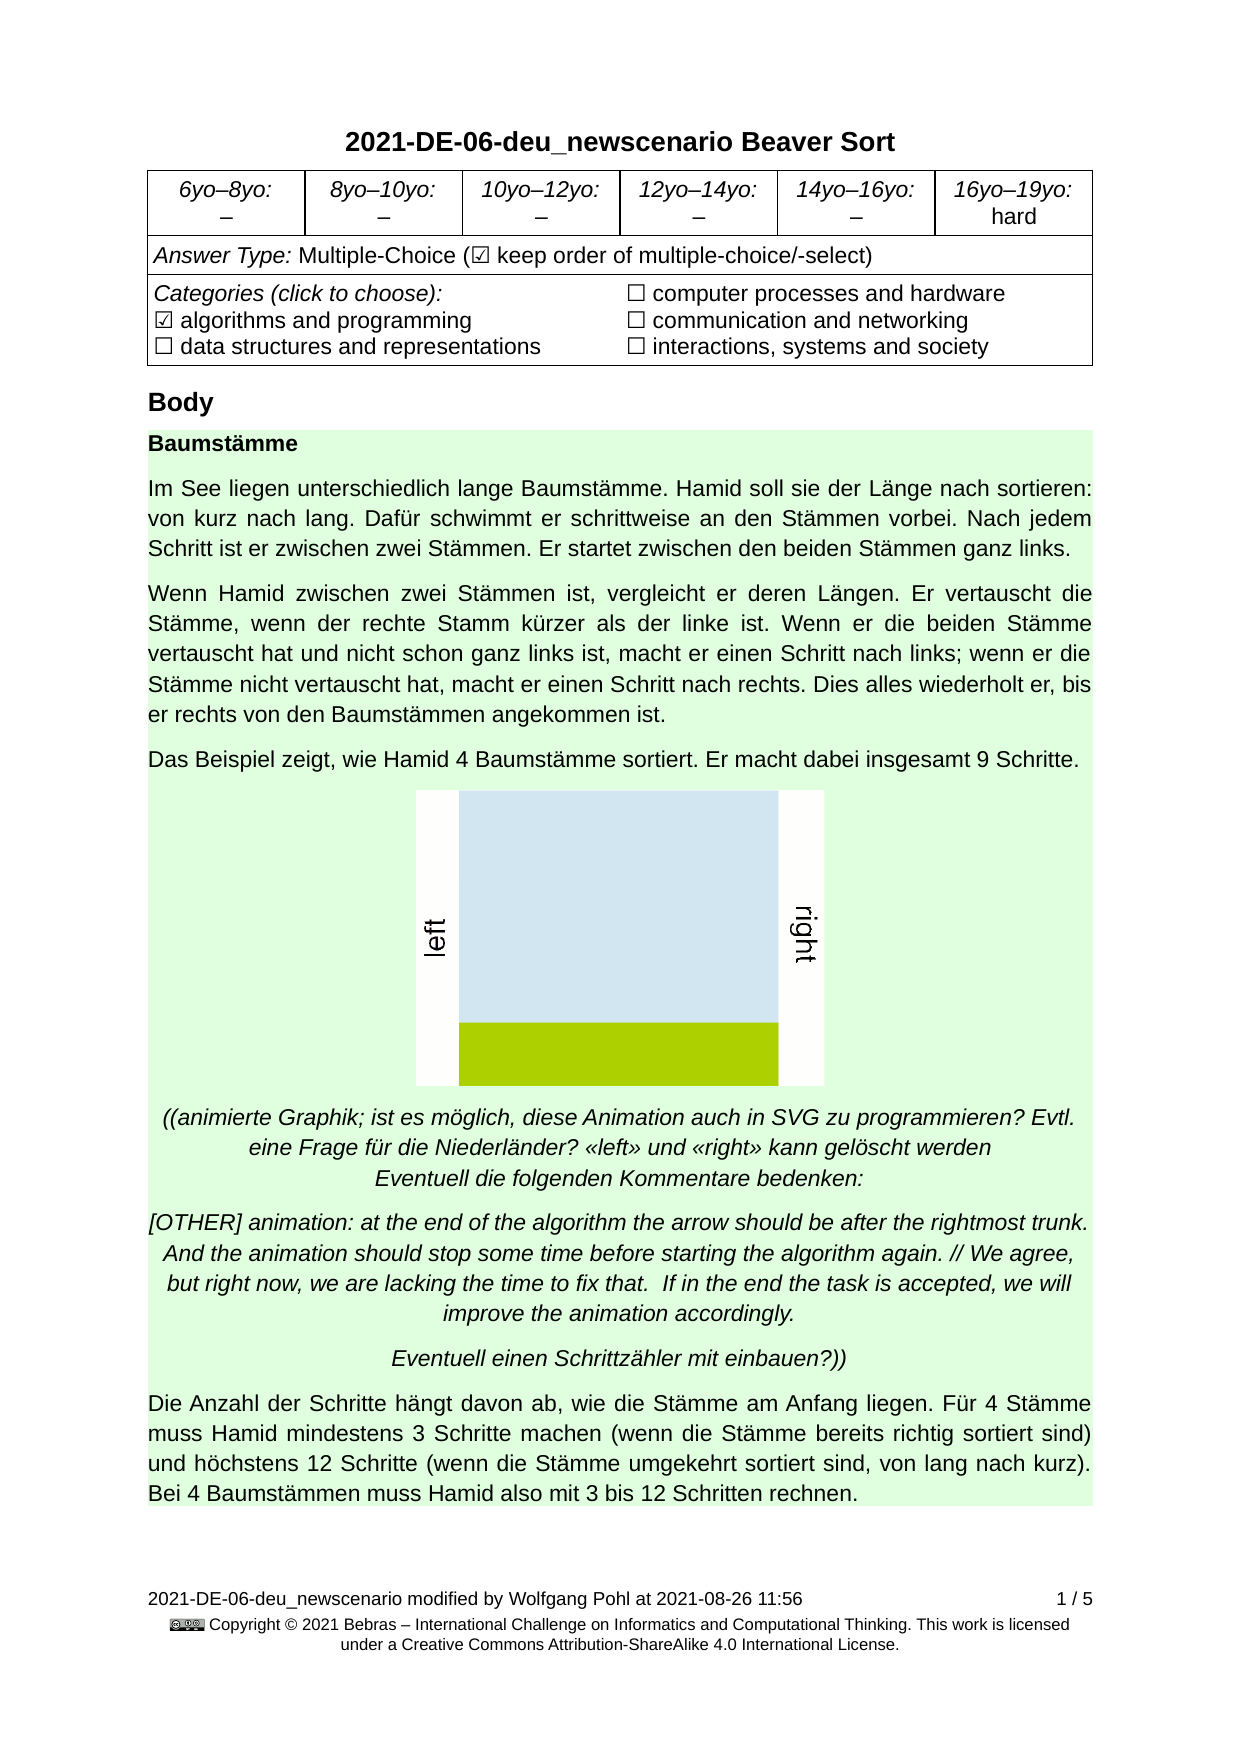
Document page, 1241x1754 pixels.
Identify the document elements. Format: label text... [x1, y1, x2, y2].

table_header 16yo–19yo: hard [936, 171, 1092, 235]
table_header 8yo–10yo: – [306, 171, 462, 235]
text Die Anzahl der Schritte hängt davon ab, wie die Stämme am Anfang liegen. Für 4 Stämme muss Hamid mindestens 3 Schritte machen (wenn die Stämme bereits richtig sortiert sind) und höchstens 12 Schritte (wenn die Stämme umgekehrt sortiert sind, von lang nach kurz). Bei 4 Baumstämmen muss Hamid also mit 3 bis 12 Schritten rechnen. [148, 1389, 1093, 1506]
table_header 12yo–14yo: – [621, 171, 777, 235]
picture [415, 790, 825, 1086]
subtitle 2021-DE-06-deu_newscenario Beaver Sort [148, 125, 1093, 157]
table_header 6yo–8yo: – [148, 171, 304, 235]
text Baumstämme [148, 430, 1093, 456]
subtitle Body [148, 387, 1093, 417]
text Wenn Hamid zwischen zwei Stämmen ist, vergleicht er deren Längen. Er vertauscht die Stämme, wenn der rechte Stamm kürzer als der linke ist. Wenn er die beiden Stämme vertauscht hat und nicht schon ganz links ist, macht er einen Schritt nach links; wenn er die Stämme nicht vertauscht hat, macht er einen Schritt nach rechts. Dies alles wiederholt er, bis er rechts von den Baumstämmen angekommen ist. [148, 580, 1093, 727]
table_cell ☐ computer processes and hardware ☐ communication and networking ☐ interactions, systems and society [620, 275, 1092, 365]
table_cell Categories (click to choose): ☑ algorithms and programming ☐ data structures and representations [148, 275, 620, 365]
table_header 10yo–12yo: – [463, 171, 619, 235]
text ((animierte Graphik; ist es möglich, diese Animation auch in SVG zu programmieren? Evtl. eine Frage für die Niederländer? «left» und «right» kann gelöscht werden Eventuell die folgenden Kommentare bedenken: [148, 1104, 1093, 1191]
table_cell Answer Type: Multiple-Choice (☑ keep order of multiple-choice/-select) [148, 236, 1092, 274]
text Eventuell einen Schrittzähler mit einbauen?)) [148, 1345, 1093, 1371]
text Im See liegen unterschiedlich lange Baumstämme. Hamid soll sie der Länge nach sortieren: von kurz nach lang. Dafür schwimmt er schrittweise an den Stämmen vorbei. Nach jedem Schritt ist er zwischen zwei Stämmen. Er startet zwischen den beiden Stämmen ganz links. [148, 475, 1093, 561]
text Das Beispiel zeigt, wie Hamid 4 Baumstämme sortiert. Er macht dabei insgesamt 9 Schritte. [148, 746, 1093, 772]
text [OTHER] animation: at the end of the algorithm the arrow should be after the rightmost trunk. And the animation should stop some time before starting the algorithm again. // We agree, but right now, we are lacking the time to fix that. If in the end the task is accepted, we will improve the animation accordingly. [148, 1209, 1093, 1326]
table_header 14yo–16yo: – [778, 171, 934, 235]
